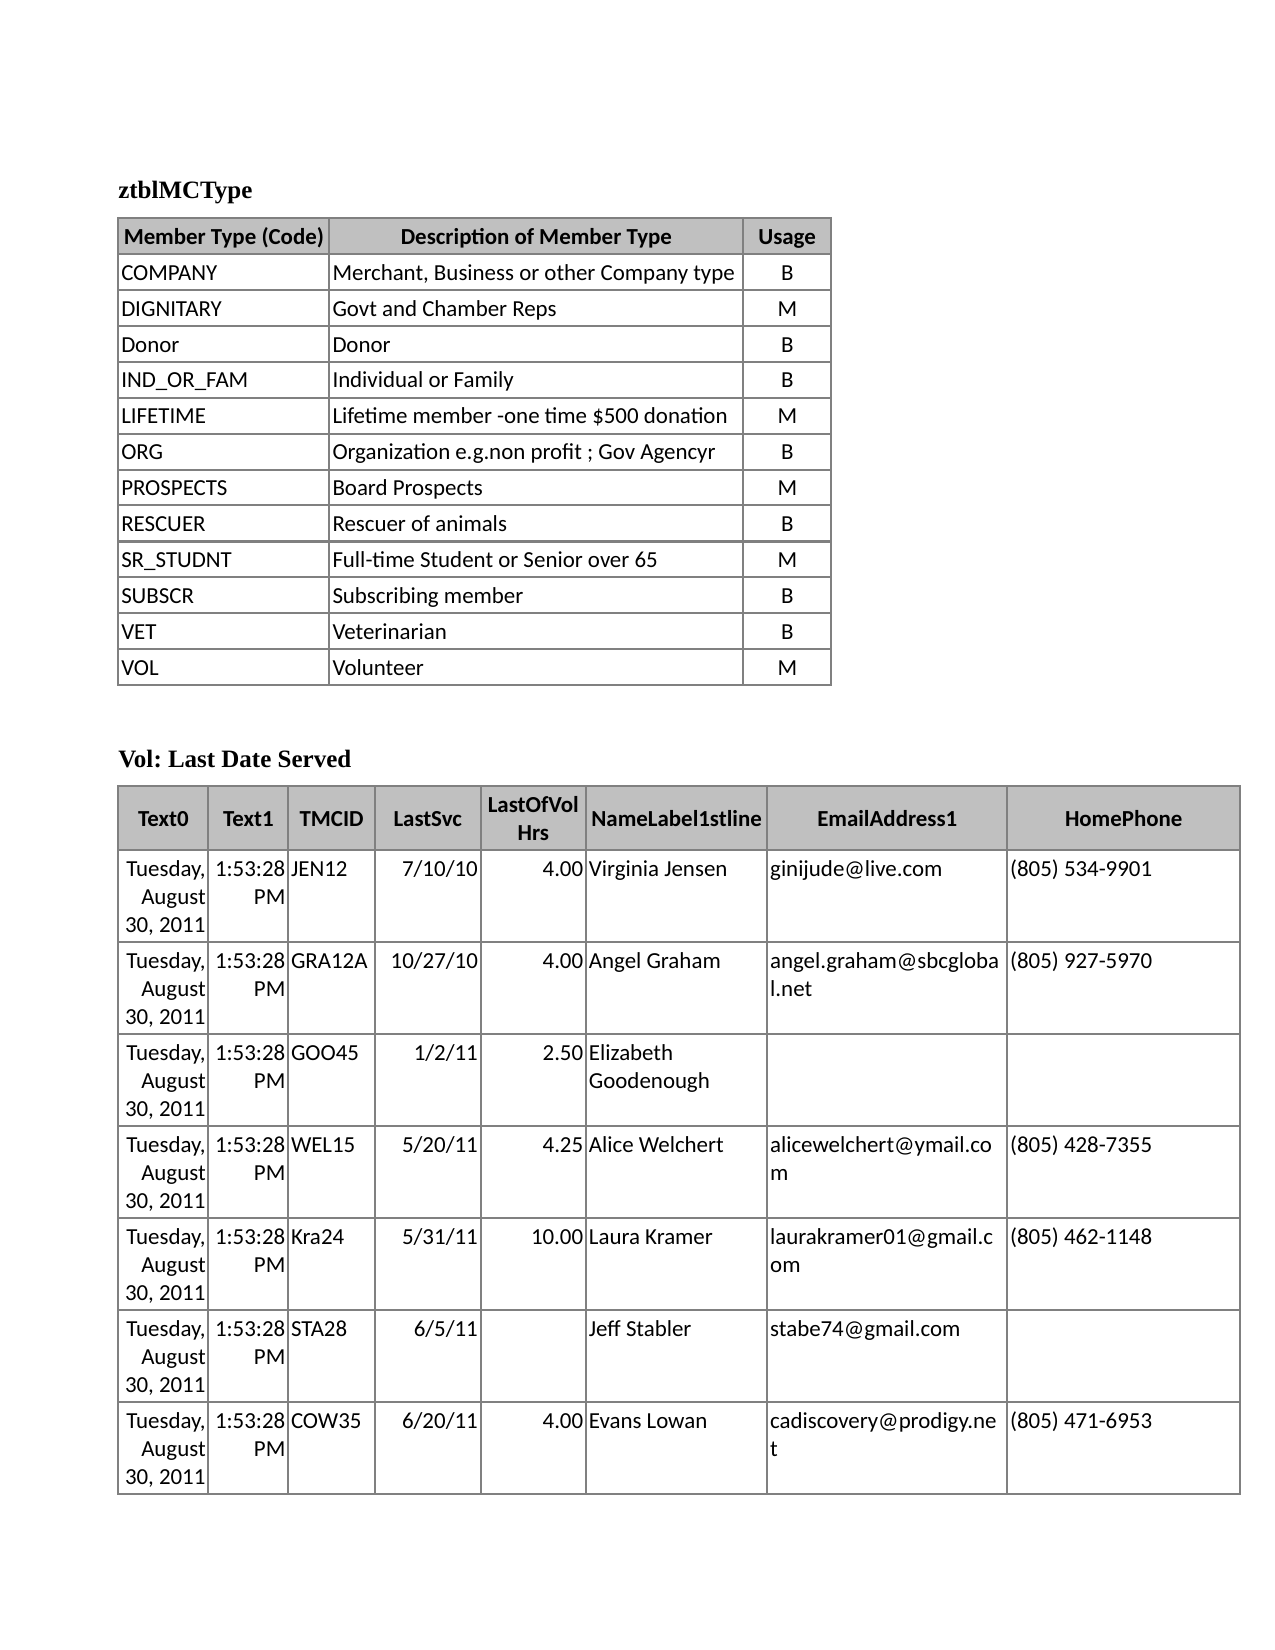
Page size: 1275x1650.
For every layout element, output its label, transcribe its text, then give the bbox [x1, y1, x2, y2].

table_cell Organization e.g.non profit ; Gov Agencyr [330, 435, 742, 468]
table_cell Veterinarian [330, 614, 742, 648]
table_cell B [744, 363, 830, 397]
table_cell (805) 927-5970 [1008, 943, 1239, 1033]
table_cell Tuesday, August 30, 2011 [119, 1035, 207, 1125]
table_cell 1:53:28 PM [209, 1311, 287, 1401]
table_cell SUBSCR [119, 578, 328, 612]
table_cell M [744, 399, 830, 432]
table_header TMCID [289, 787, 374, 849]
table_cell 1:53:28 PM [209, 1219, 287, 1309]
table_cell RESCUER [119, 506, 328, 540]
table_cell Lifetime member -one time $500 donation [330, 399, 742, 432]
table_cell JEN12 [289, 851, 374, 941]
table_cell 4.00 [482, 851, 585, 941]
table_cell B [744, 255, 830, 289]
table_cell Evans Lowan [587, 1403, 766, 1493]
table_cell (805) 428-7355 [1008, 1127, 1239, 1217]
table_cell [1008, 1311, 1239, 1401]
table_cell Donor [330, 327, 742, 361]
table_cell 6/20/11 [376, 1403, 480, 1493]
table_header HomePhone [1008, 787, 1239, 849]
table_cell 4.00 [482, 943, 585, 1033]
table_cell Individual or Family [330, 363, 742, 397]
table_cell 1:53:28 PM [209, 851, 287, 941]
table_cell B [744, 435, 830, 468]
table_cell Volunteer [330, 650, 742, 684]
table_cell Govt and Chamber Reps [330, 291, 742, 325]
table_cell ORG [119, 435, 328, 468]
table_cell VET [119, 614, 328, 648]
table_header Description of Member Type [330, 219, 742, 253]
table_cell alicewelchert@ymail.com [768, 1127, 1006, 1217]
table_cell GOO45 [289, 1035, 374, 1125]
table_cell B [744, 327, 830, 361]
table_cell laurakramer01@gmail.com [768, 1219, 1006, 1309]
table_cell Full-time Student or Senior over 65 [330, 543, 742, 576]
table_cell M [744, 291, 830, 325]
table_cell 1:53:28 PM [209, 1035, 287, 1125]
table_cell 10/27/10 [376, 943, 480, 1033]
table_cell 2.50 [482, 1035, 585, 1125]
table_cell PROSPECTS [119, 471, 328, 504]
table_cell (805) 471-6953 [1008, 1403, 1239, 1493]
table_cell STA28 [289, 1311, 374, 1401]
table_cell 10.00 [482, 1219, 585, 1309]
table_cell Board Prospects [330, 471, 742, 504]
table_cell ginijude@live.com [768, 851, 1006, 941]
table_cell Tuesday, August 30, 2011 [119, 1127, 207, 1217]
table_cell 1:53:28 PM [209, 1403, 287, 1493]
table_cell Virginia Jensen [587, 851, 766, 941]
table_cell 4.25 [482, 1127, 585, 1217]
table_cell Tuesday, August 30, 2011 [119, 943, 207, 1033]
table_header Usage [744, 219, 830, 253]
table_cell Jeff Stabler [587, 1311, 766, 1401]
table_cell B [744, 614, 830, 648]
table_cell angel.graham@sbcglobal.net [768, 943, 1006, 1033]
table_cell 6/5/11 [376, 1311, 480, 1401]
text ztblMCType [118, 176, 1157, 204]
table_cell IND_OR_FAM [119, 363, 328, 397]
table_header LastOfVolHrs [482, 787, 585, 849]
table_cell B [744, 506, 830, 540]
table_cell Tuesday, August 30, 2011 [119, 1219, 207, 1309]
table_cell cadiscovery@prodigy.net [768, 1403, 1006, 1493]
table_cell SR_STUDNT [119, 543, 328, 576]
table_cell WEL15 [289, 1127, 374, 1217]
table_cell Tuesday, August 30, 2011 [119, 1403, 207, 1493]
table_cell (805) 462-1148 [1008, 1219, 1239, 1309]
text Vol: Last Date Served [118, 744, 1157, 772]
table_cell COMPANY [119, 255, 328, 289]
table_cell LIFETIME [119, 399, 328, 432]
table_cell Laura Kramer [587, 1219, 766, 1309]
table_cell 1:53:28 PM [209, 1127, 287, 1217]
table_cell GRA12A [289, 943, 374, 1033]
table_header EmailAddress1 [768, 787, 1006, 849]
table_cell VOL [119, 650, 328, 684]
table_cell 1/2/11 [376, 1035, 480, 1125]
table_cell Tuesday, August 30, 2011 [119, 1311, 207, 1401]
table_cell M [744, 471, 830, 504]
table_cell Merchant, Business or other Company type [330, 255, 742, 289]
table_header Member Type (Code) [119, 219, 328, 253]
table_header Text1 [209, 787, 287, 849]
table_cell Subscribing member [330, 578, 742, 612]
table_cell 1:53:28 PM [209, 943, 287, 1033]
table_header Text0 [119, 787, 207, 849]
table_cell DIGNITARY [119, 291, 328, 325]
table_cell 5/20/11 [376, 1127, 480, 1217]
table_cell M [744, 543, 830, 576]
table_cell COW35 [289, 1403, 374, 1493]
table_cell Rescuer of animals [330, 506, 742, 540]
table_header LastSvc [376, 787, 480, 849]
table_cell 4.00 [482, 1403, 585, 1493]
table_cell stabe74@gmail.com [768, 1311, 1006, 1401]
table_cell Alice Welchert [587, 1127, 766, 1217]
table_cell (805) 534-9901 [1008, 851, 1239, 941]
table_cell [768, 1035, 1006, 1125]
table_cell Donor [119, 327, 328, 361]
table_cell [482, 1311, 585, 1401]
table_header NameLabel1stline [587, 787, 766, 849]
table_cell Elizabeth Goodenough [587, 1035, 766, 1125]
table_cell 7/10/10 [376, 851, 480, 941]
table_cell [1008, 1035, 1239, 1125]
table_cell B [744, 578, 830, 612]
table_cell Tuesday, August 30, 2011 [119, 851, 207, 941]
table_cell Kra24 [289, 1219, 374, 1309]
table_cell 5/31/11 [376, 1219, 480, 1309]
table_cell Angel Graham [587, 943, 766, 1033]
table_cell M [744, 650, 830, 684]
